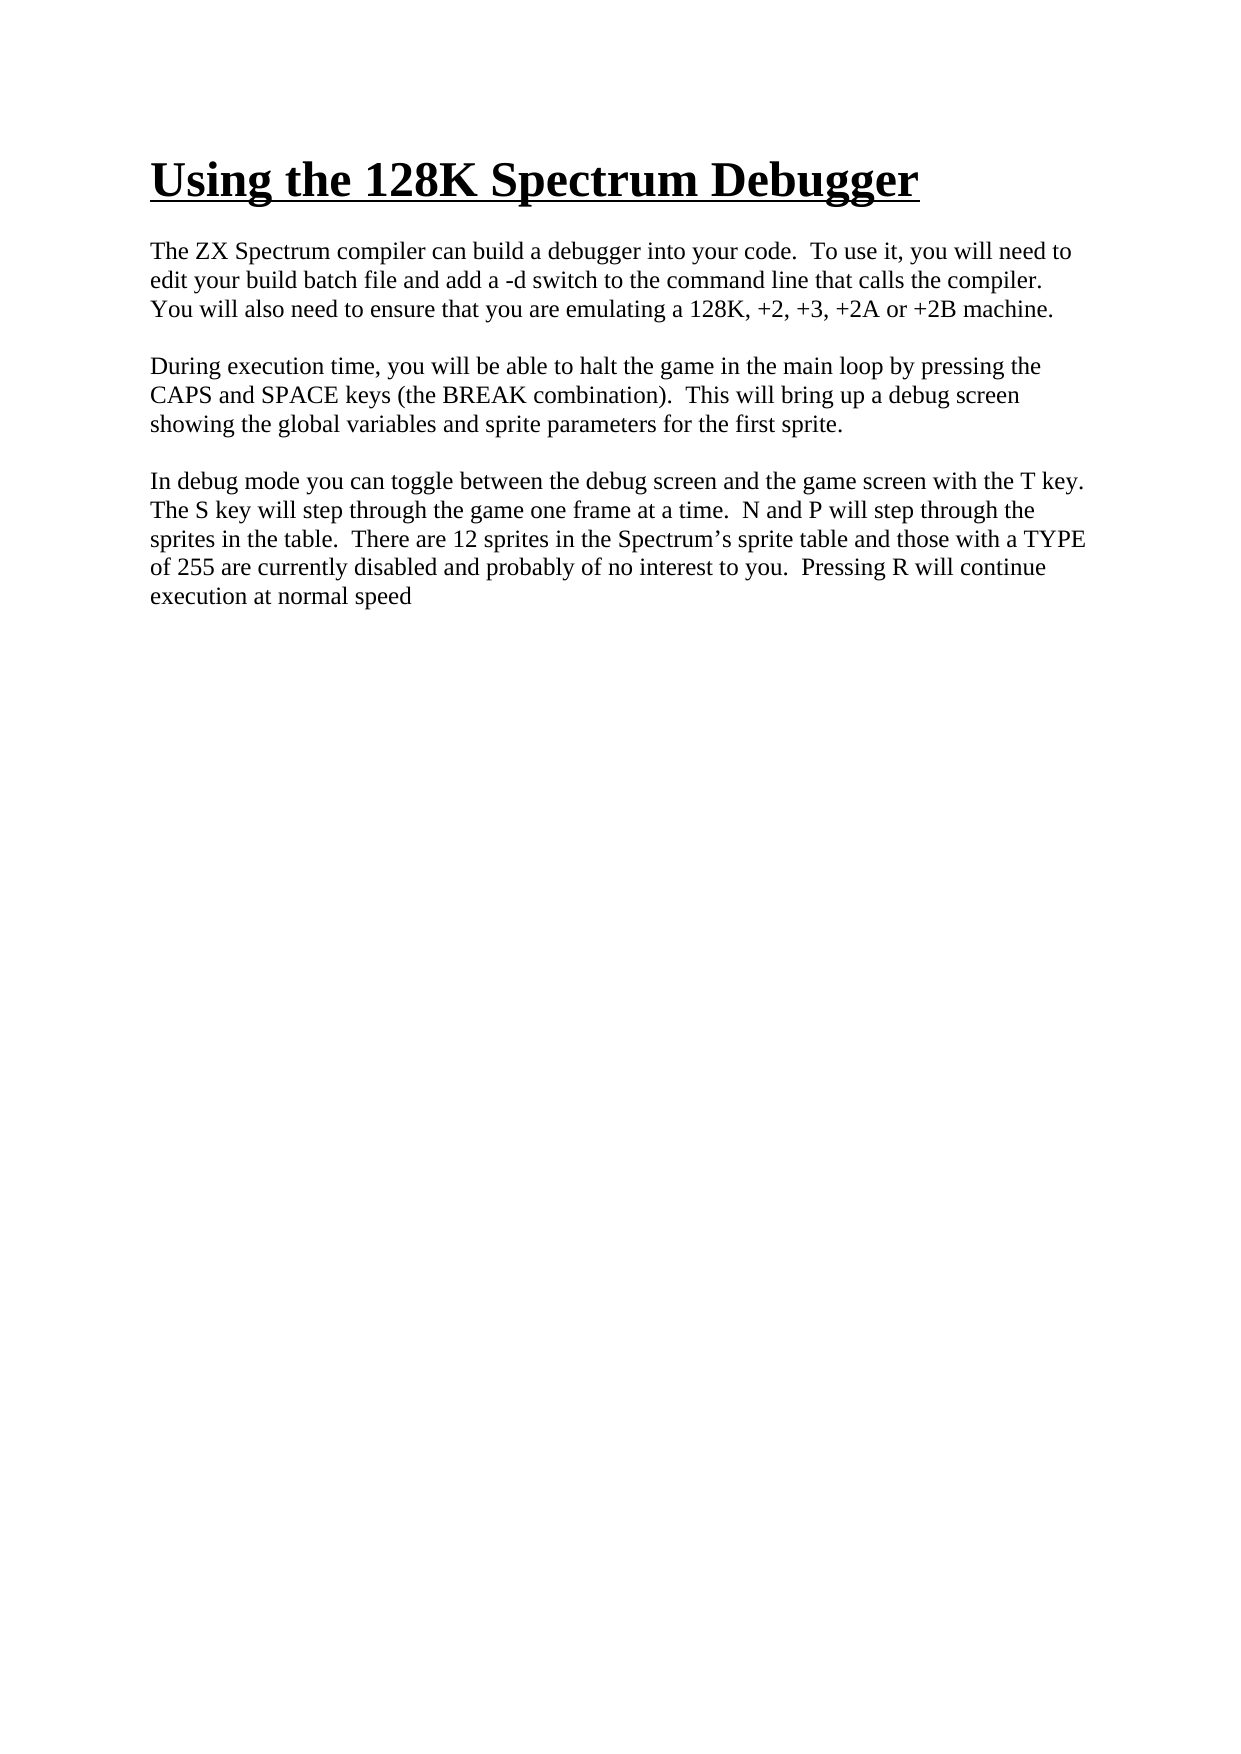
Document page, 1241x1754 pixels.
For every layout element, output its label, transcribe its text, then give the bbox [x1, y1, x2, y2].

text Using the 128K Spectrum Debugger [150, 150, 1090, 207]
text The ZX Spectrum compiler can build a debugger into your code. To use it, you will need to edit your build batch file and add a -d switch to the command line that calls the compiler. You will also need to ensure that you are emulating a 128K, +2, +3, +2A or +2B machine. [150, 236, 1090, 322]
text In debug mode you can toggle between the debug screen and the game screen with the T key. The S key will step through the game one frame at a time. N and P will step through the sprites in the table. There are 12 sprites in the Spectrum’s sprite table and those with a TYPE of 255 are currently disabled and probably of no interest to you. Pressing R will continue execution at normal speed [150, 466, 1090, 610]
text During execution time, you will be able to halt the game in the main loop by pressing the CAPS and SPACE keys (the BREAK combination). This will bring up a debug screen showing the global variables and sprite parameters for the first sprite. [150, 351, 1090, 437]
